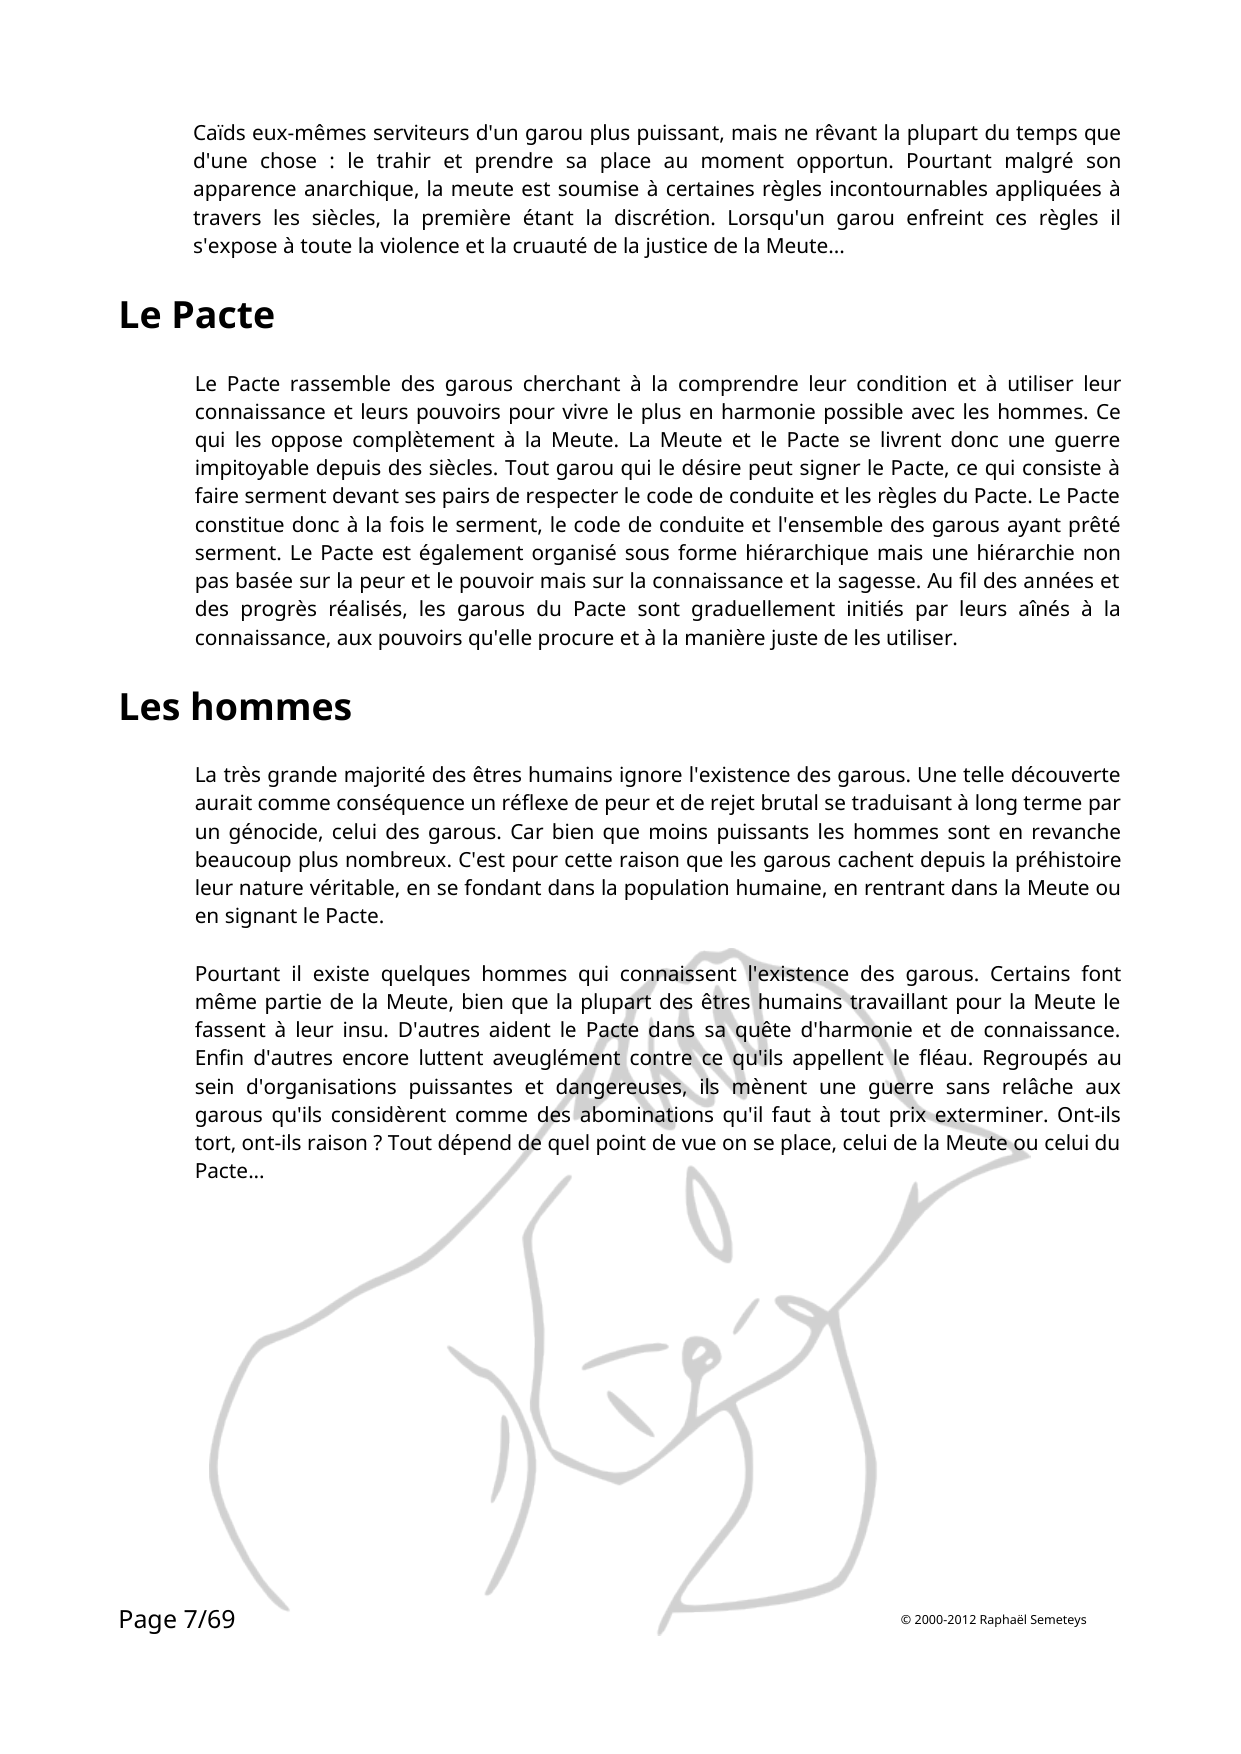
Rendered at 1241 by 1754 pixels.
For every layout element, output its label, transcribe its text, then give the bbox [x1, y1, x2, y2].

subtitle Le Pacte [118, 288, 1122, 339]
subtitle Les hommes [118, 680, 1122, 731]
text Pourtant il existe quelques hommes qui connaissent l'existence des garous. Certains font même partie de la Meute, bien que la plupart des êtres humains travaillant pour la Meute le fassent à leur insu. D'autres aident le Pacte dans sa quête d'harmonie et de connaissance. Enfin d'autres encore luttent aveuglément contre ce qu'ils appellent le fléau. Regroupés au sein d'organisations puissantes et dangereuses, ils mènent une guerre sans relâche aux garous qu'ils considèrent comme des abominations qu'il faut à tout prix exterminer. Ont-ils tort, ont-ils raison ? Tout dépend de quel point de vue on se place, celui de la Meute ou celui du Pacte... [194, 959, 1122, 1185]
picture [220, 948, 1021, 959]
text Le Pacte rassemble des garous cherchant à la comprendre leur condition et à utiliser leur connaissance et leurs pouvoirs pour vivre le plus en harmonie possible avec les hommes. Ce qui les oppose complètement à la Meute. La Meute et le Pacte se livrent donc une guerre impitoyable depuis des siècles. Tout garou qui le désire peut signer le Pacte, ce qui consiste à faire serment devant ses pairs de respecter le code de conduite et les règles du Pacte. Le Pacte constitue donc à la fois le serment, le code de conduite et l'ensemble des garous ayant prêté serment. Le Pacte est également organisé sous forme hiérarchique mais une hiérarchie non pas basée sur la peur et le pouvoir mais sur la connaissance et la sagesse. Au fil des années et des progrès réalisés, les garous du Pacte sont graduellement initiés par leurs aînés à la connaissance, aux pouvoirs qu'elle procure et à la manière juste de les utiliser. [194, 369, 1122, 651]
text La très grande majorité des êtres humains ignore l'existence des garous. Une telle découverte aurait comme conséquence un réflexe de peur et de rejet brutal se traduisant à long terme par un génocide, celui des garous. Car bien que moins puissants les hommes sont en revanche beaucoup plus nombreux. C'est pour cette raison que les garous cachent depuis la préhistoire leur nature véritable, en se fondant dans la population humaine, en rentrant dans la Meute ou en signant le Pacte. [194, 760, 1122, 930]
text Caïds eux-mêmes serviteurs d'un garou plus puissant, mais ne rêvant la plupart du temps que d'une chose : le trahir et prendre sa place au moment opportun. Pourtant malgré son apparence anarchique, la meute est soumise à certaines règles incontournables appliquées à travers les siècles, la première étant la discrétion. Lorsqu'un garou enfreint ces règles il s'expose à toute la violence et la cruauté de la justice de la Meute... [193, 118, 1122, 259]
picture [220, 1185, 1021, 1636]
